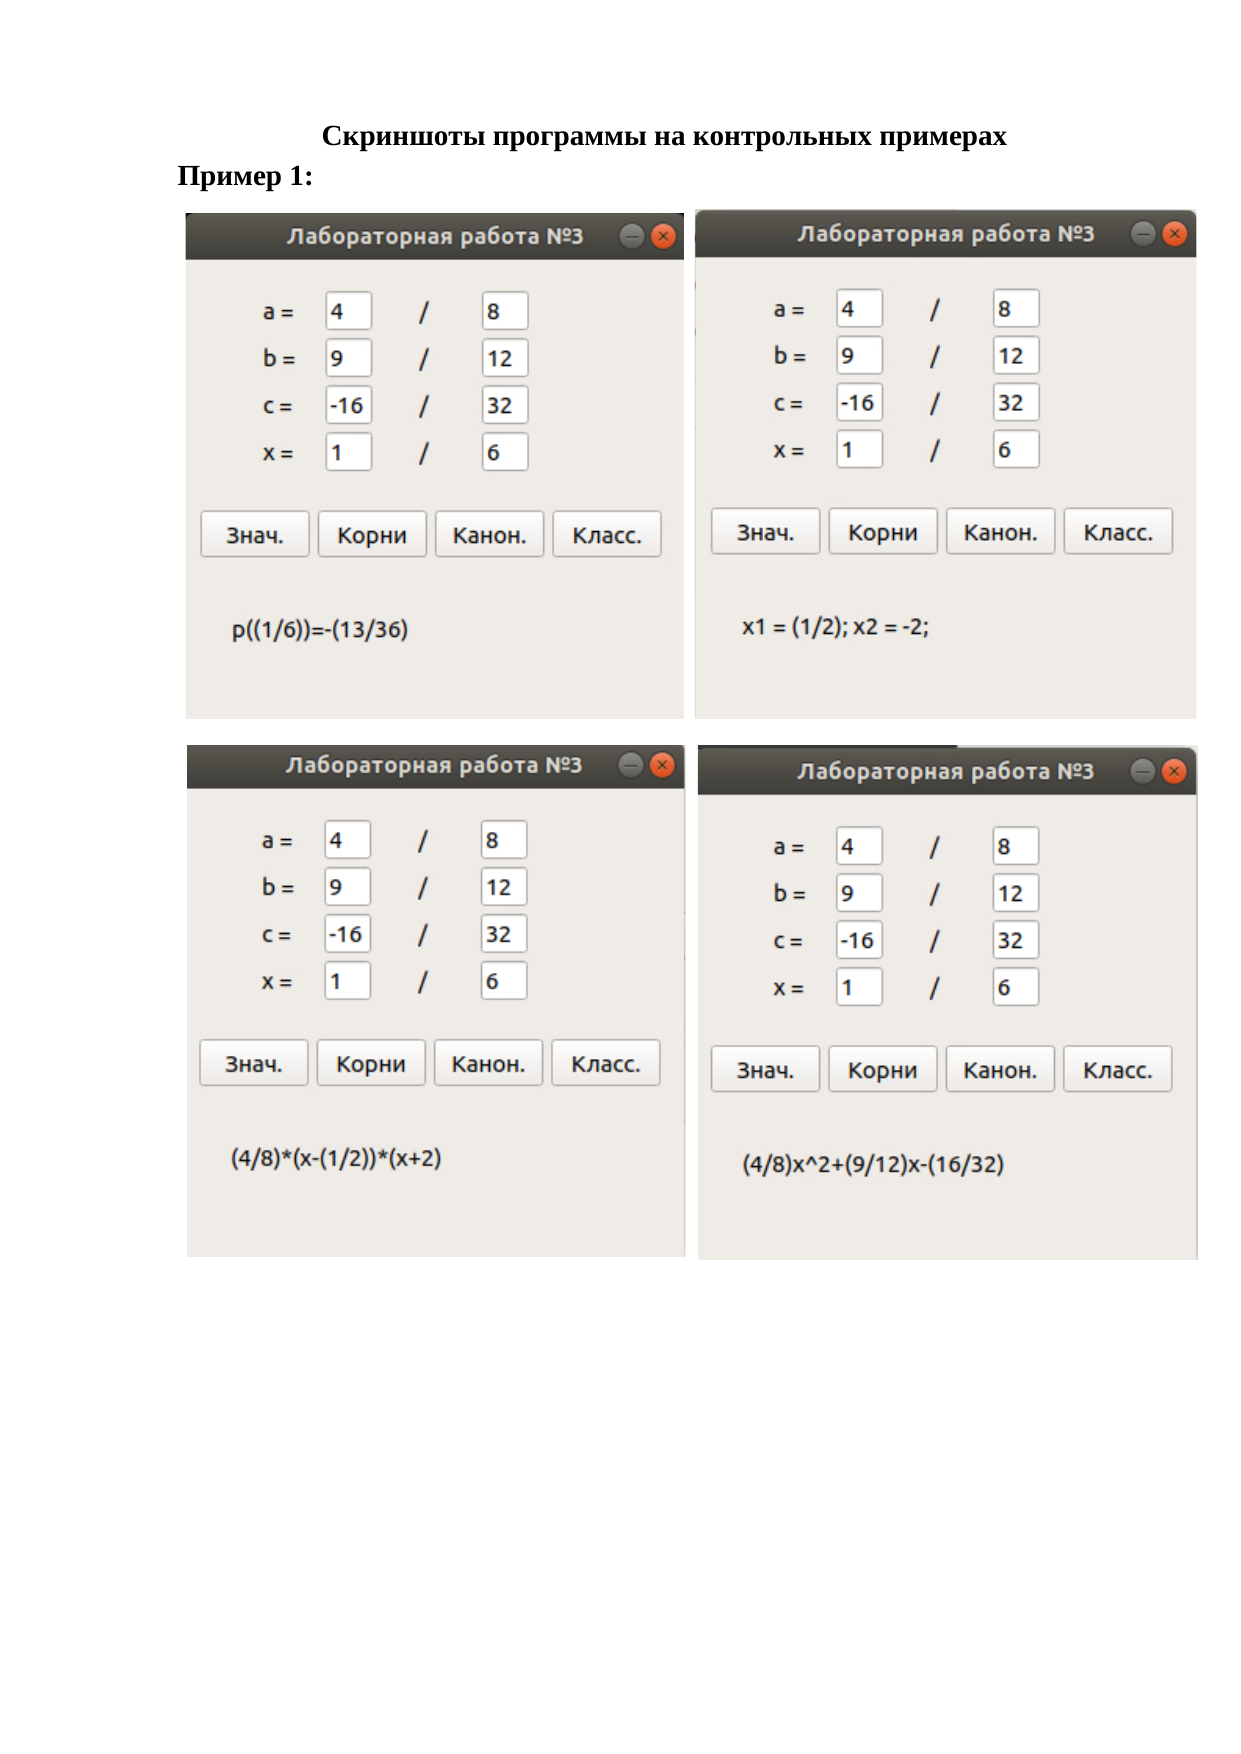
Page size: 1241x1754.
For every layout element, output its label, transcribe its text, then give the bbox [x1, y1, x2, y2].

picture [185, 213, 684, 719]
text Скриншоты программы на контрольных примерах [177, 118, 1152, 152]
picture [187, 745, 686, 1257]
picture [694, 209, 1197, 719]
picture [697, 745, 1198, 1260]
text Пример 1: [177, 158, 1152, 192]
